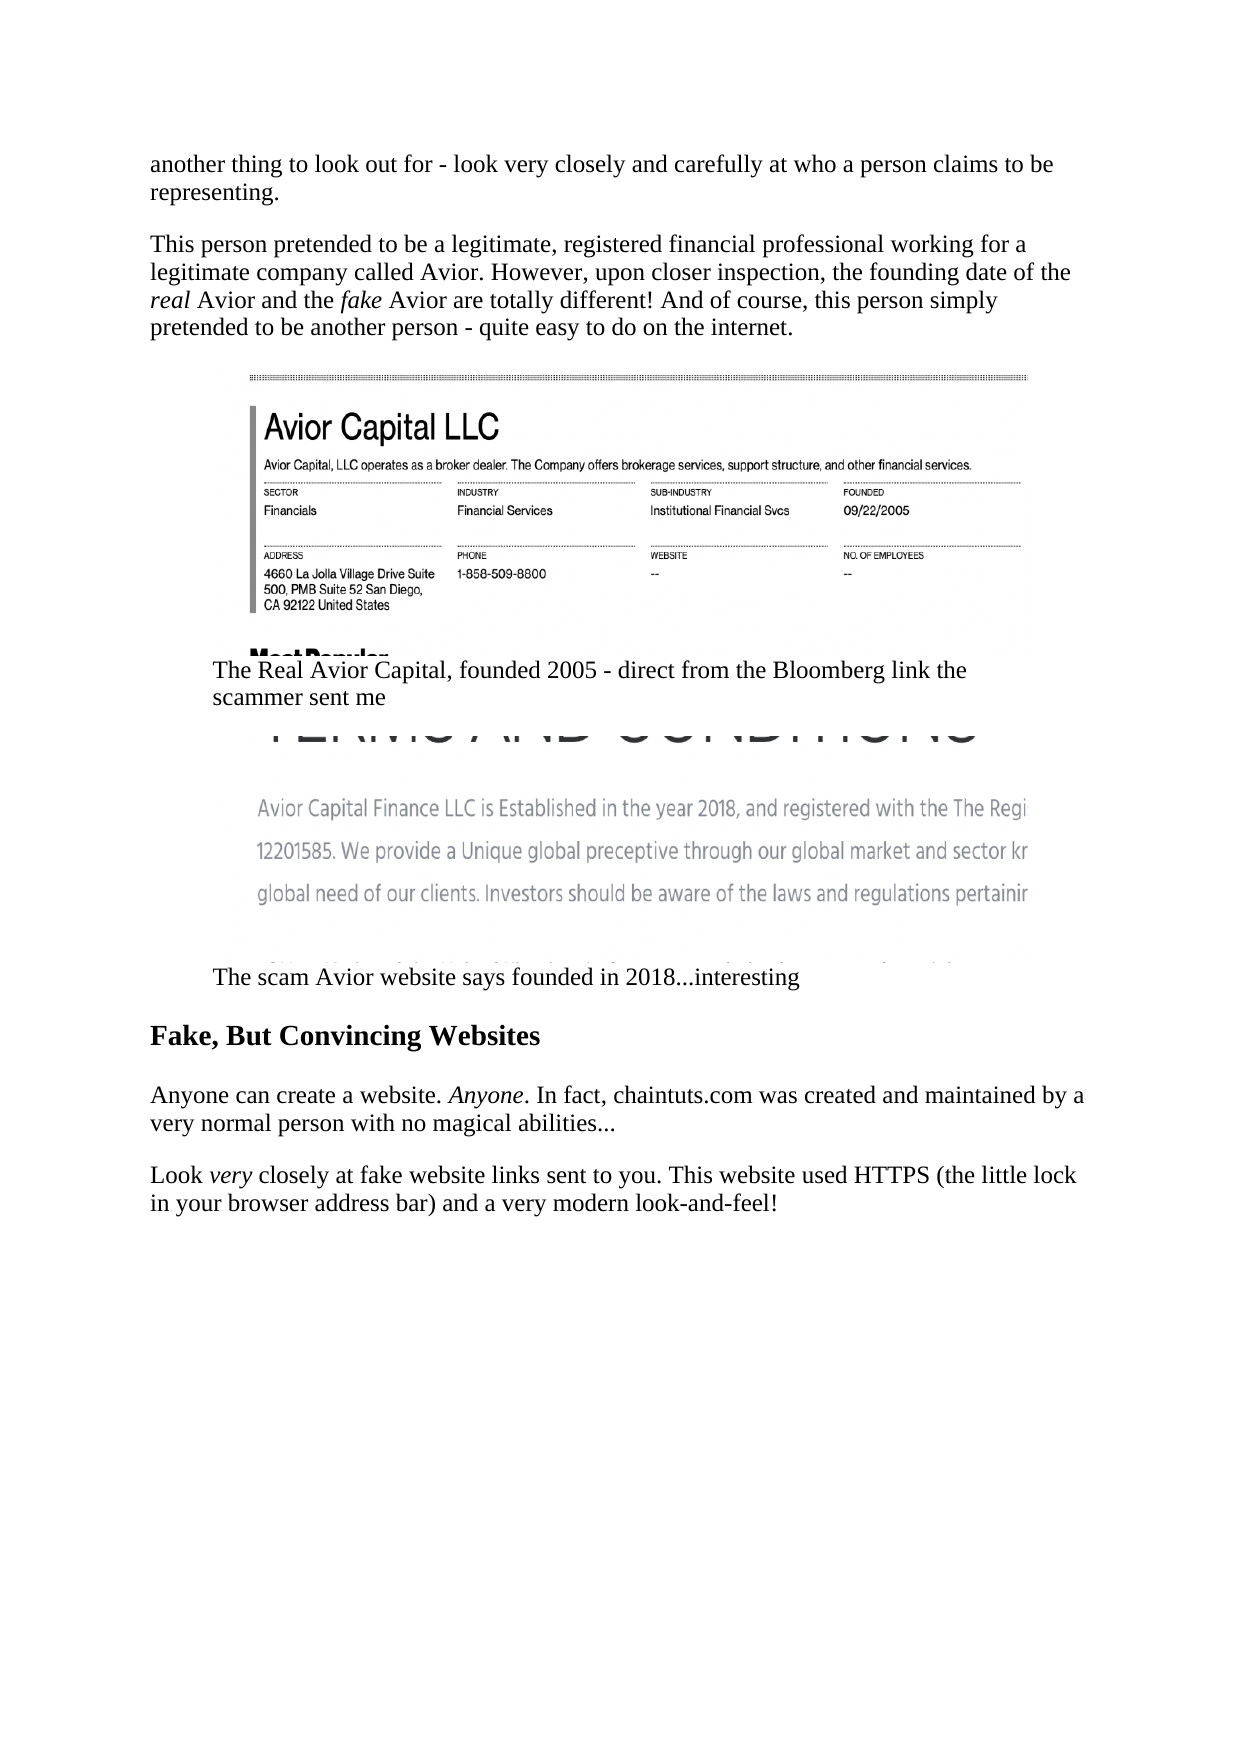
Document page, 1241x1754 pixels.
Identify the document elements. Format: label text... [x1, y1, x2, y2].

text The Real Avior Capital, founded 2005 - direct from the Bloomberg link the scammer sent me [212, 656, 1028, 711]
picture [212, 366, 1028, 656]
text Anyone can create a website. Anyone. In fact, chaintuts.com was created and maintained by a very normal person with no magical abilities... [150, 1081, 1090, 1137]
text The scam Avior website says founded in 2018...interesting [212, 963, 1028, 990]
picture [212, 736, 1028, 963]
text another thing to look out for - look very closely and carefully at who a person claims to be representing. [150, 150, 1090, 205]
subtitle Fake, But Convincing Websites [150, 1020, 1090, 1052]
text Look very closely at fake website links sent to you. This website used HTTPS (the little lock in your browser address bar) and a very modern look-and-feel! [150, 1162, 1090, 1217]
text This person pretended to be a legitimate, registered financial professional working for a legitimate company called Avior. However, upon closer inspection, the founding date of the real Avior and the fake Avior are totally different! And of course, this person simply pretended to be another person - quite easy to do on the internet. [150, 230, 1090, 341]
